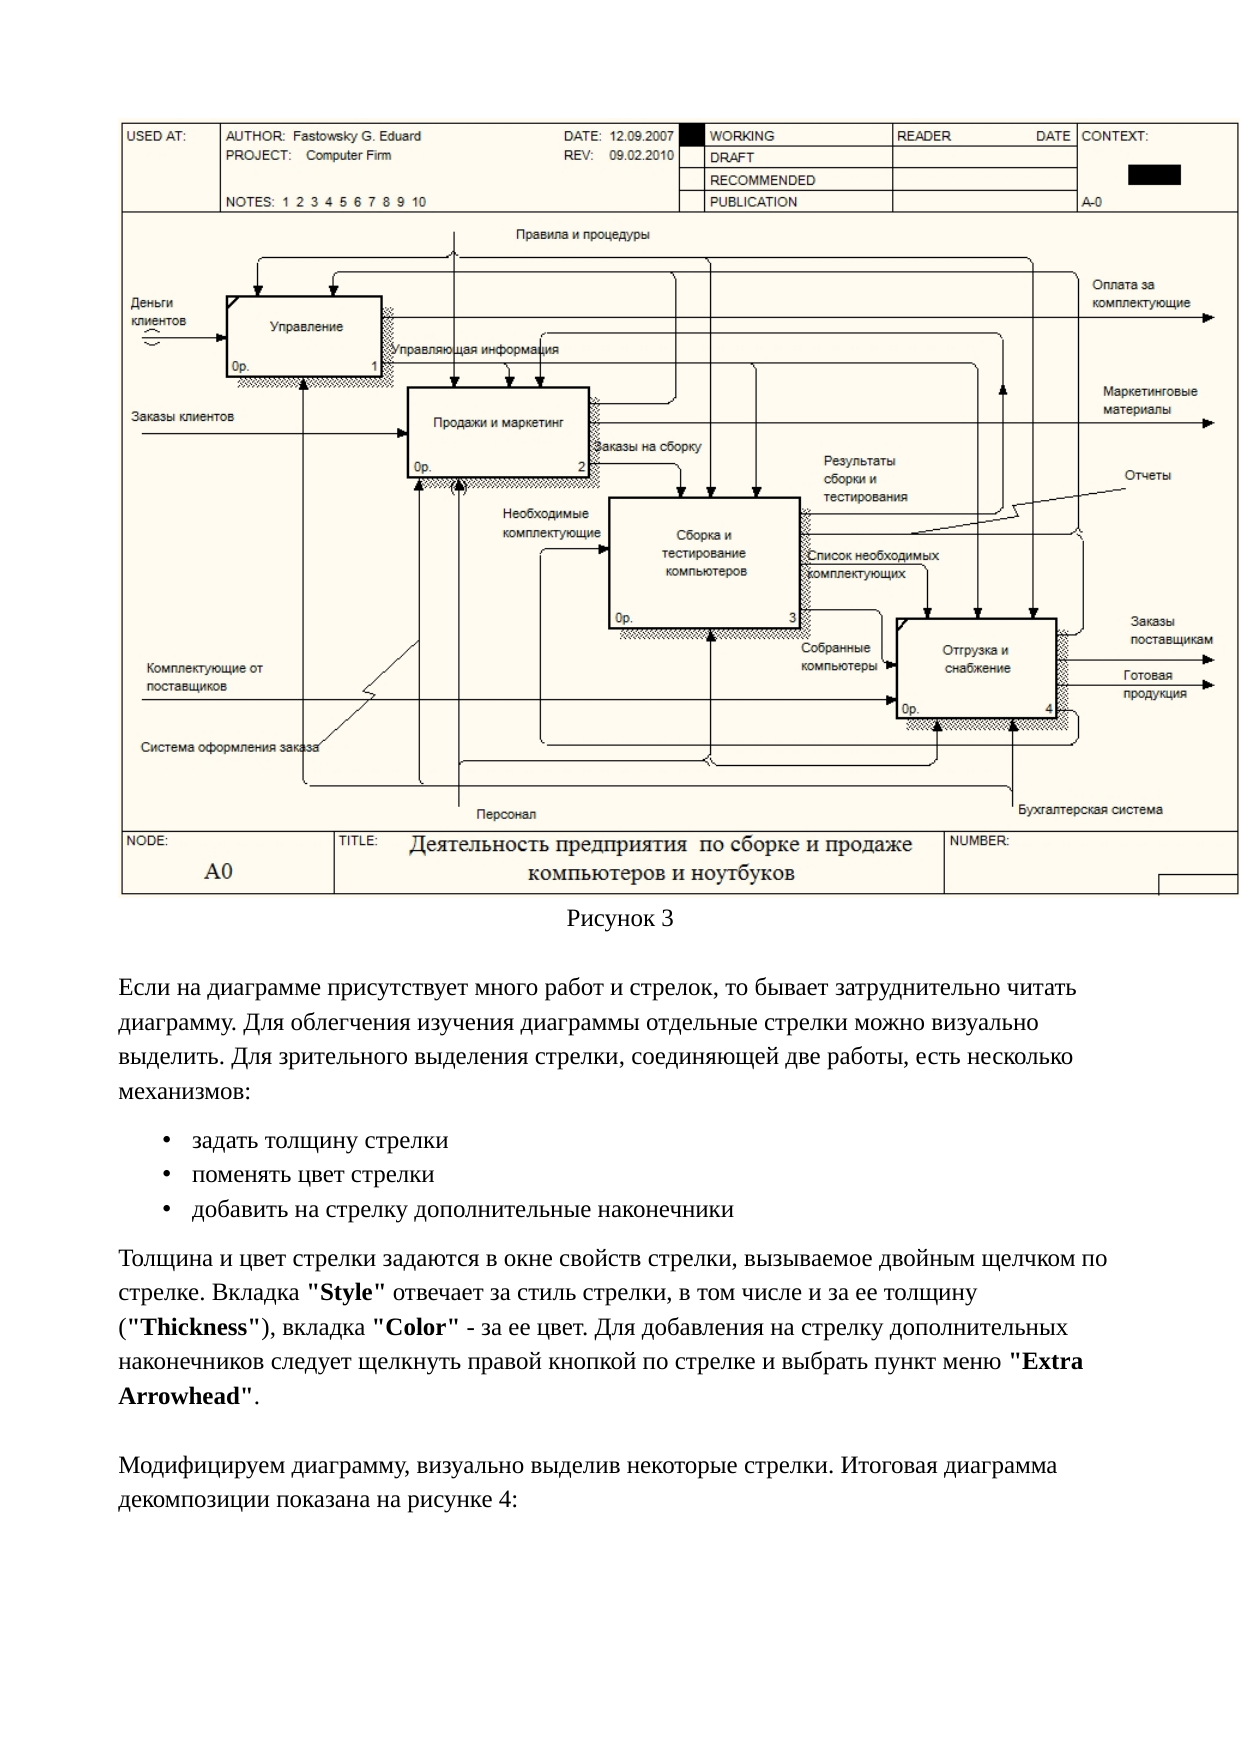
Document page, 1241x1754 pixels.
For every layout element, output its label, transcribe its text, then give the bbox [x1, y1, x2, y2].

picture [118, 118, 1241, 898]
list задать толщину стрелки [162, 1125, 1122, 1154]
text Толщина и цвет стрелки задаются в окне свойств стрелки, вызываемое двойным щелчком по стрелке. Вкладка "Style" отвечает за стиль стрелки, в том числе и за ее толщину ("Thickness"), вкладка "Color" - за ее цвет. Для добавления на стрелку дополнительных наконечников следует щелкнуть правой кнопкой по стрелке и выбрать пункт меню "Extra Arrowhead". Модифицируем диаграмму, визуально выделив некоторые стрелки. Итоговая диаграмма декомпозиции показана на рисунке 4: [118, 1243, 1122, 1513]
list поменять цвет стрелки [162, 1159, 1122, 1188]
list добавить на стрелку дополнительные наконечники [162, 1194, 1122, 1223]
text Рисунок 3 [118, 903, 1122, 932]
text Если на диаграмме присутствует много работ и стрелок, то бывает затруднительно читать диаграмму. Для облегчения изучения диаграммы отдельные стрелки можно визуально выделить. Для зрительного выделения стрелки, соединяющей две работы, есть несколько механизмов: [118, 938, 1122, 1104]
